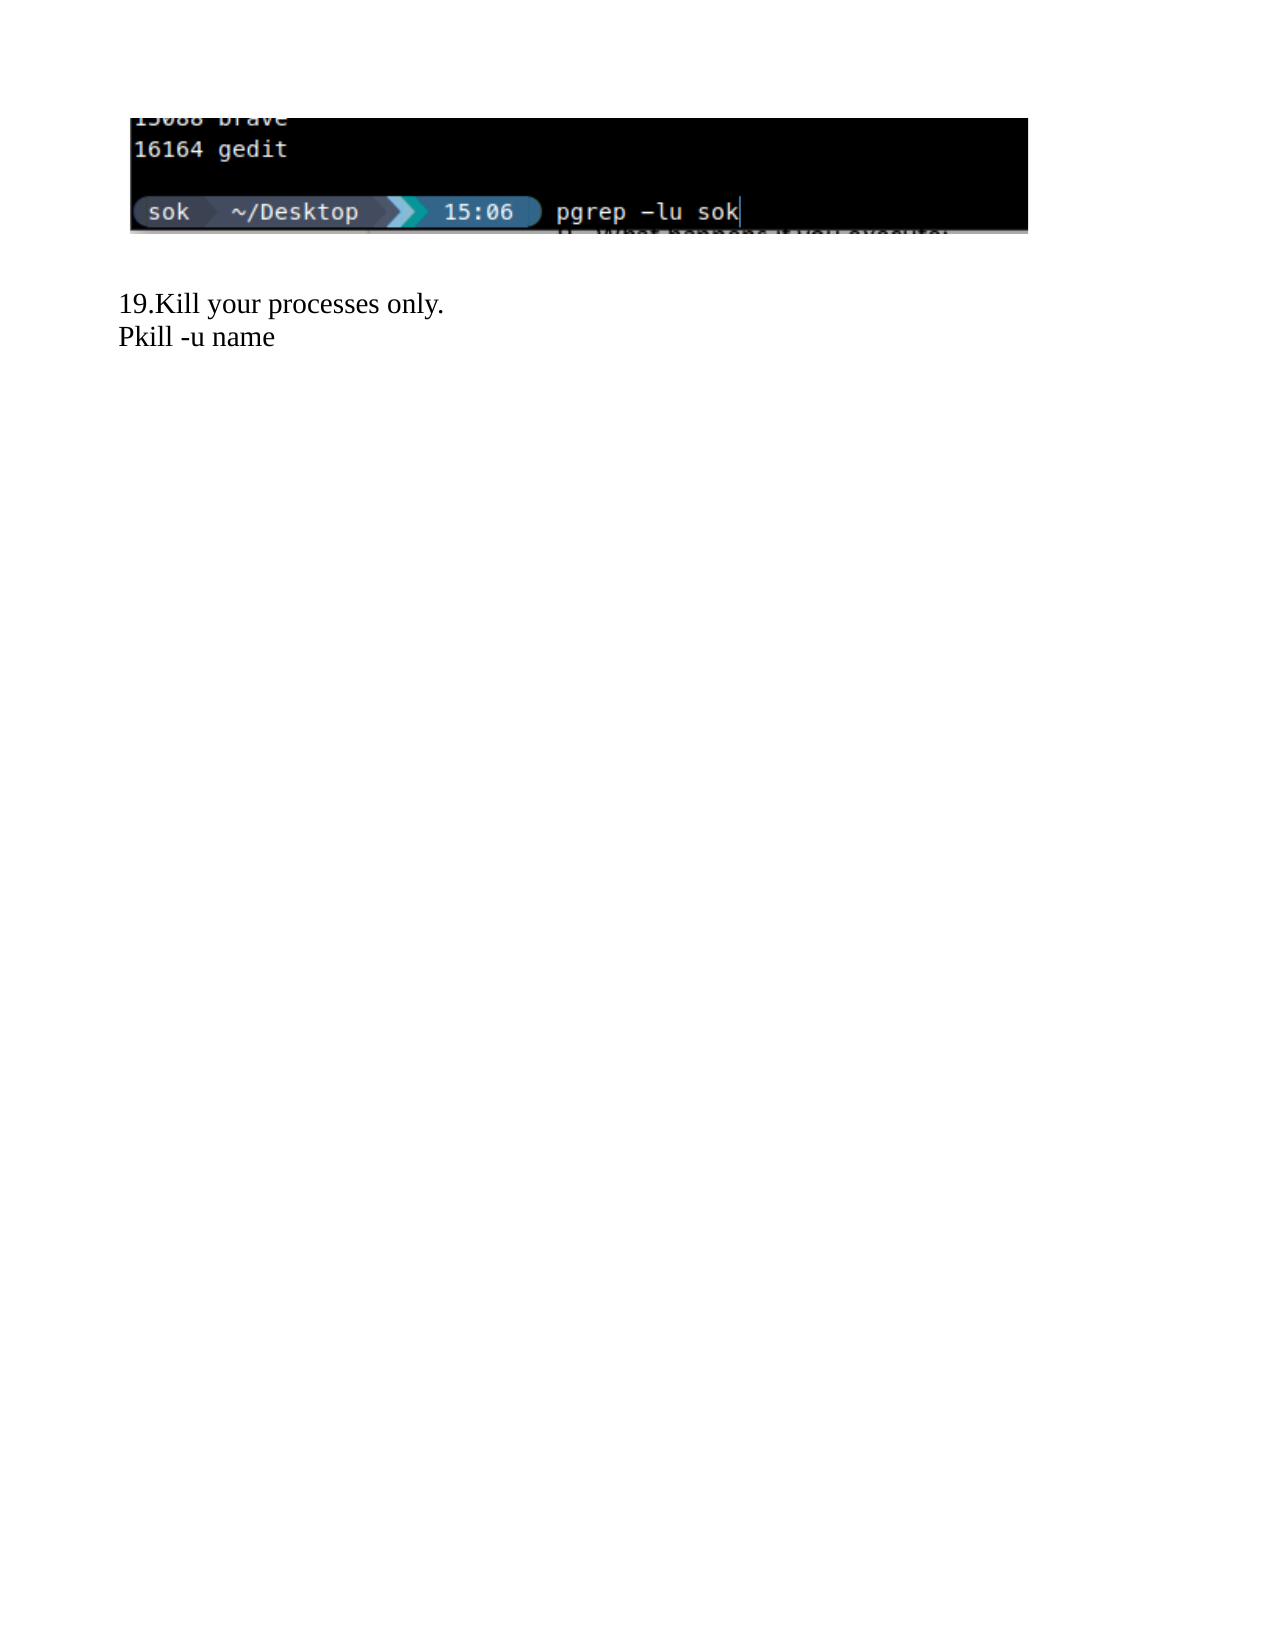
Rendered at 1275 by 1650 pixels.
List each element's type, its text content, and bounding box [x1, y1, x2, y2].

text Pkill -u name [118, 319, 1157, 353]
text 19.Kill your processes only. [118, 286, 1157, 319]
picture [129, 118, 1029, 234]
